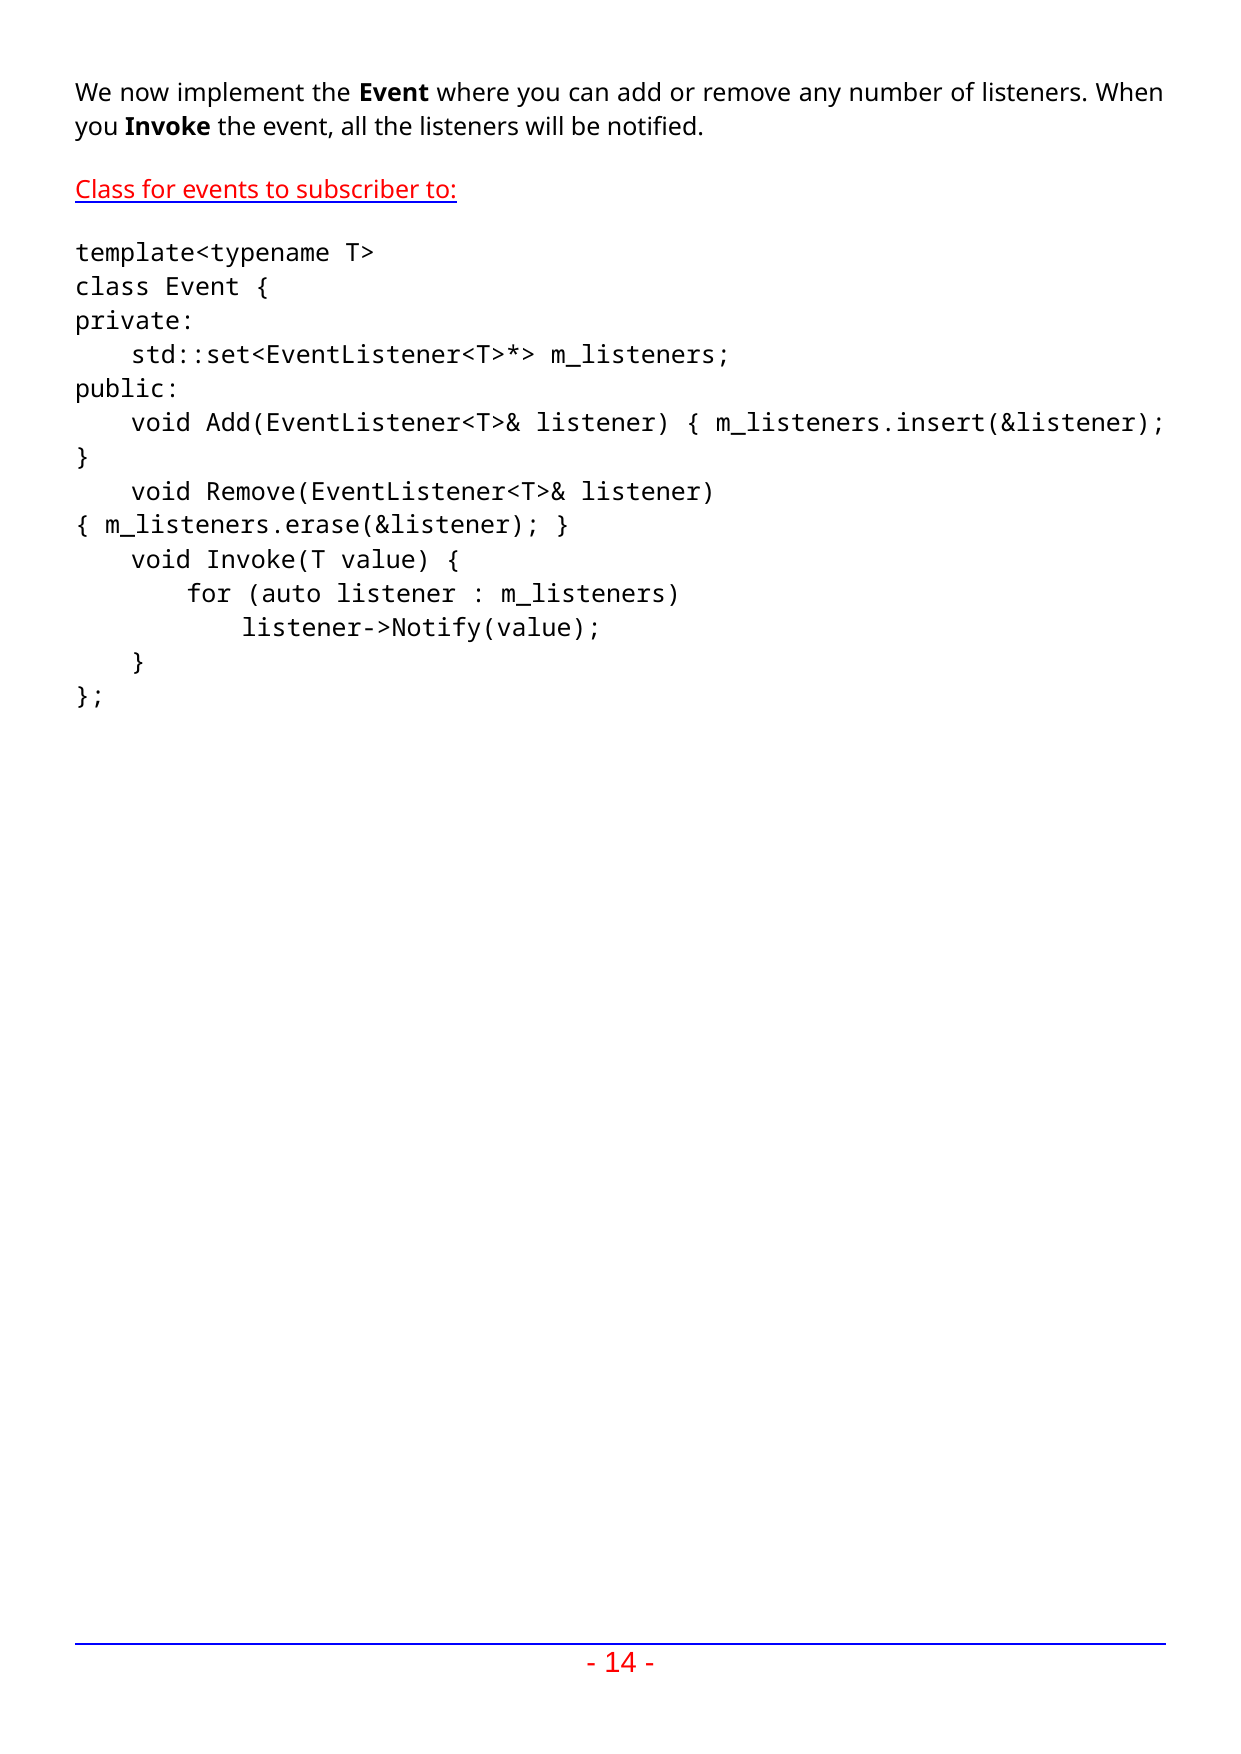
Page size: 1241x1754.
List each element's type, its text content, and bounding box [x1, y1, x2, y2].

text std::set<EventListener<T>*> m_listeners; [75, 337, 1166, 371]
text public: [75, 371, 1166, 405]
text private: [75, 303, 1166, 337]
text void Remove(EventListener<T>& listener) { m_listeners.erase(&listener); } [75, 473, 1166, 541]
text class Event { [75, 269, 1166, 303]
text template<typename T> [75, 235, 1166, 269]
text Class for events to subscriber to: [75, 172, 1166, 206]
text for (auto listener : m_listeners) [75, 575, 1166, 609]
text }; [75, 677, 1166, 712]
text listener->Notify(value); [75, 609, 1166, 643]
text void Add(EventListener<T>& listener) { m_listeners.insert(&listener); } [75, 405, 1166, 473]
text } [75, 643, 1166, 677]
text We now implement the Event where you can add or remove any number of listeners. When you Invoke the event, all the listeners will be notified. [75, 75, 1166, 143]
text void Invoke(T value) { [75, 541, 1166, 575]
